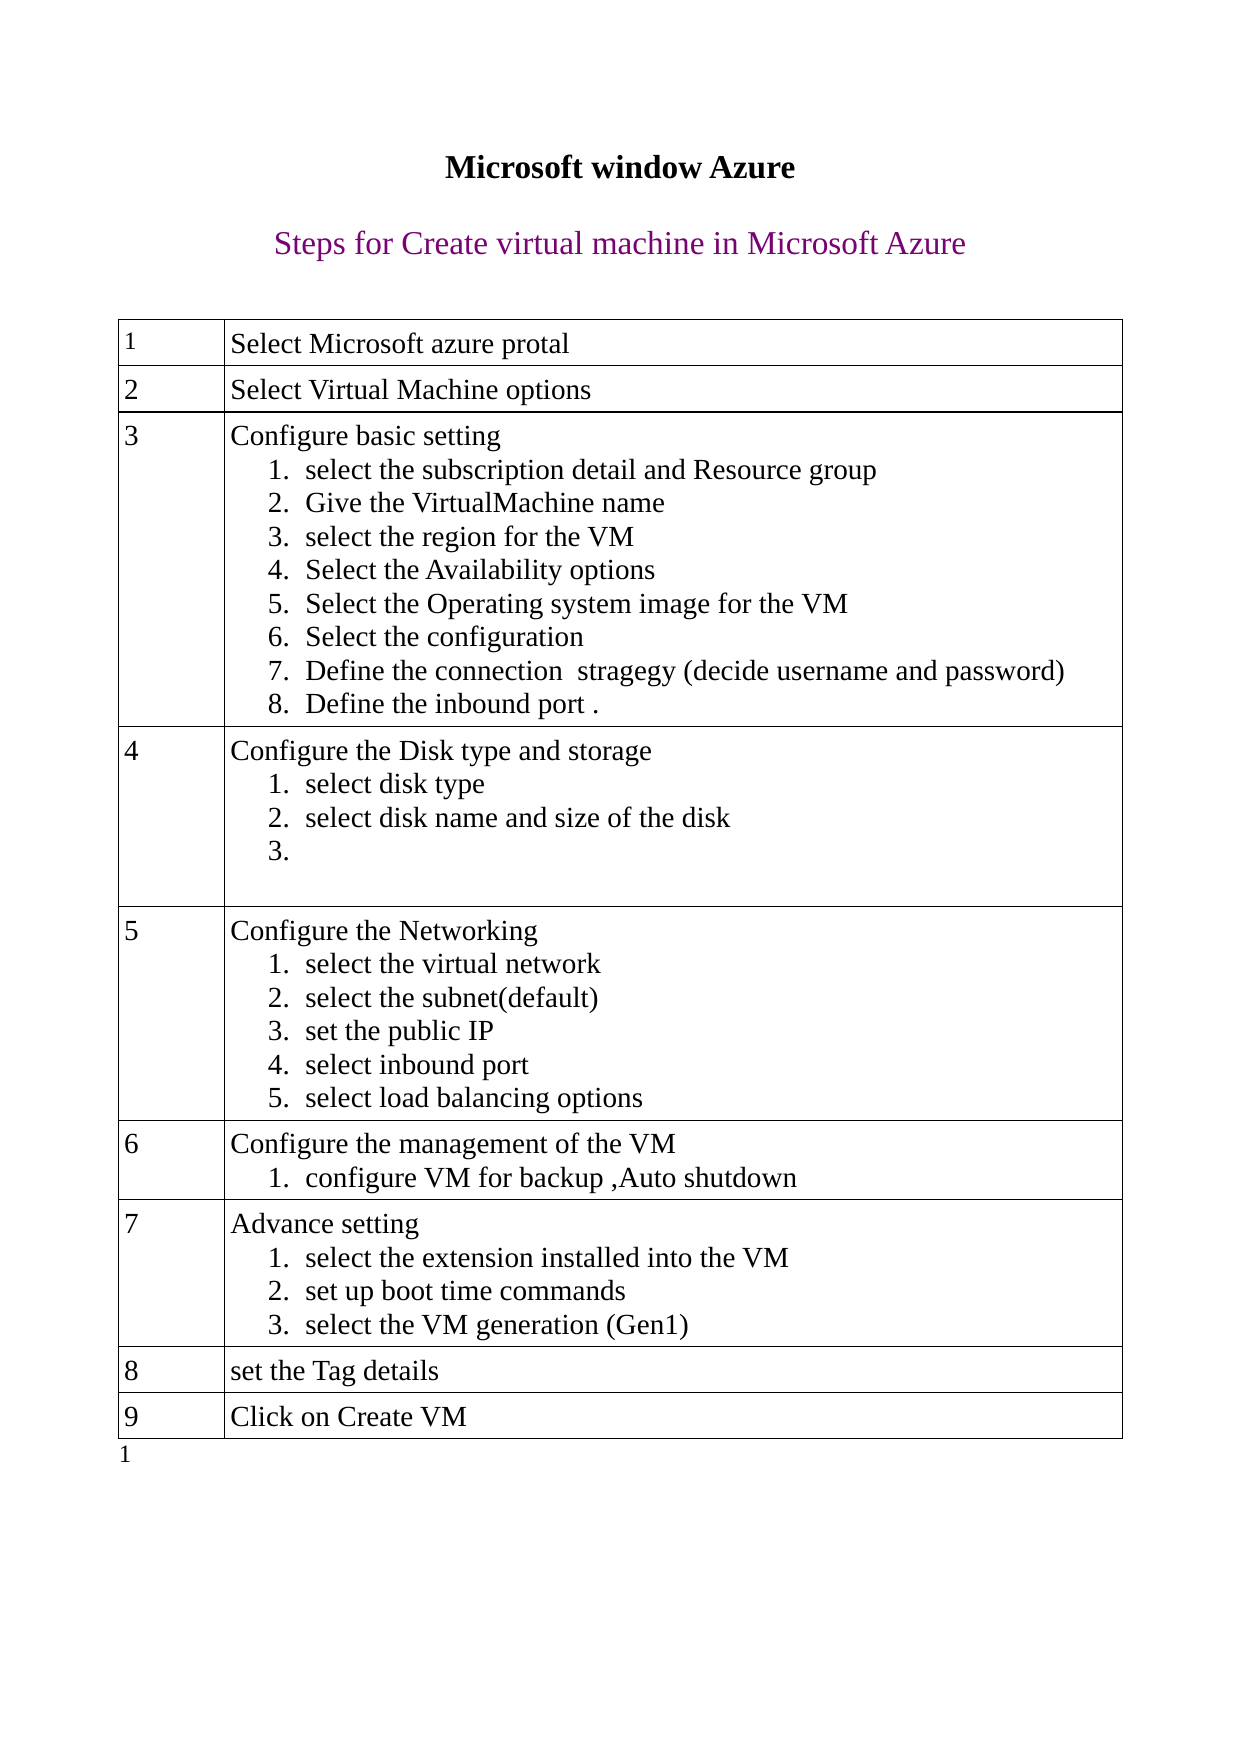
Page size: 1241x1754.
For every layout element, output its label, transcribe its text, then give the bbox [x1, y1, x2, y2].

table_cell set the Tag details [225, 1347, 1122, 1392]
table_cell 3 [119, 413, 224, 726]
table_cell 8 [119, 1347, 224, 1392]
table_cell Advance setting select the extension installed into the VM set up boot time commands select the VM generation (Gen1) [225, 1200, 1122, 1346]
table_cell 7 [119, 1200, 224, 1346]
table_cell Click on Create VM [225, 1393, 1122, 1438]
text Steps for Create virtual machine in Microsoft Azure [118, 223, 1122, 262]
table_cell Configure the Networking select the virtual network select the subnet(default) set the public IP select inbound port select load balancing options [225, 907, 1122, 1120]
table_cell Configure the management of the VM configure VM for backup ,Auto shutdown [225, 1121, 1122, 1199]
table_header 1 [119, 320, 224, 365]
table_cell 6 [119, 1121, 224, 1199]
table_cell Configure basic setting select the subscription detail and Resource group Give the VirtualMachine name select the region for the VM Select the Availability options Select the Operating system image for the VM Select the configuration Define the connection stragegy (decide username and password) Define the inbound port . [225, 413, 1122, 726]
table_cell 4 [119, 727, 224, 906]
table_cell 9 [119, 1393, 224, 1438]
table_cell 2 [119, 366, 224, 411]
text Microsoft window Azure [118, 147, 1122, 185]
table_cell 5 [119, 907, 224, 1120]
table_header Select Microsoft azure protal [225, 320, 1122, 365]
table_cell Select Virtual Machine options [225, 366, 1122, 411]
table_cell Configure the Disk type and storage select disk type select disk name and size of the disk [225, 727, 1122, 906]
